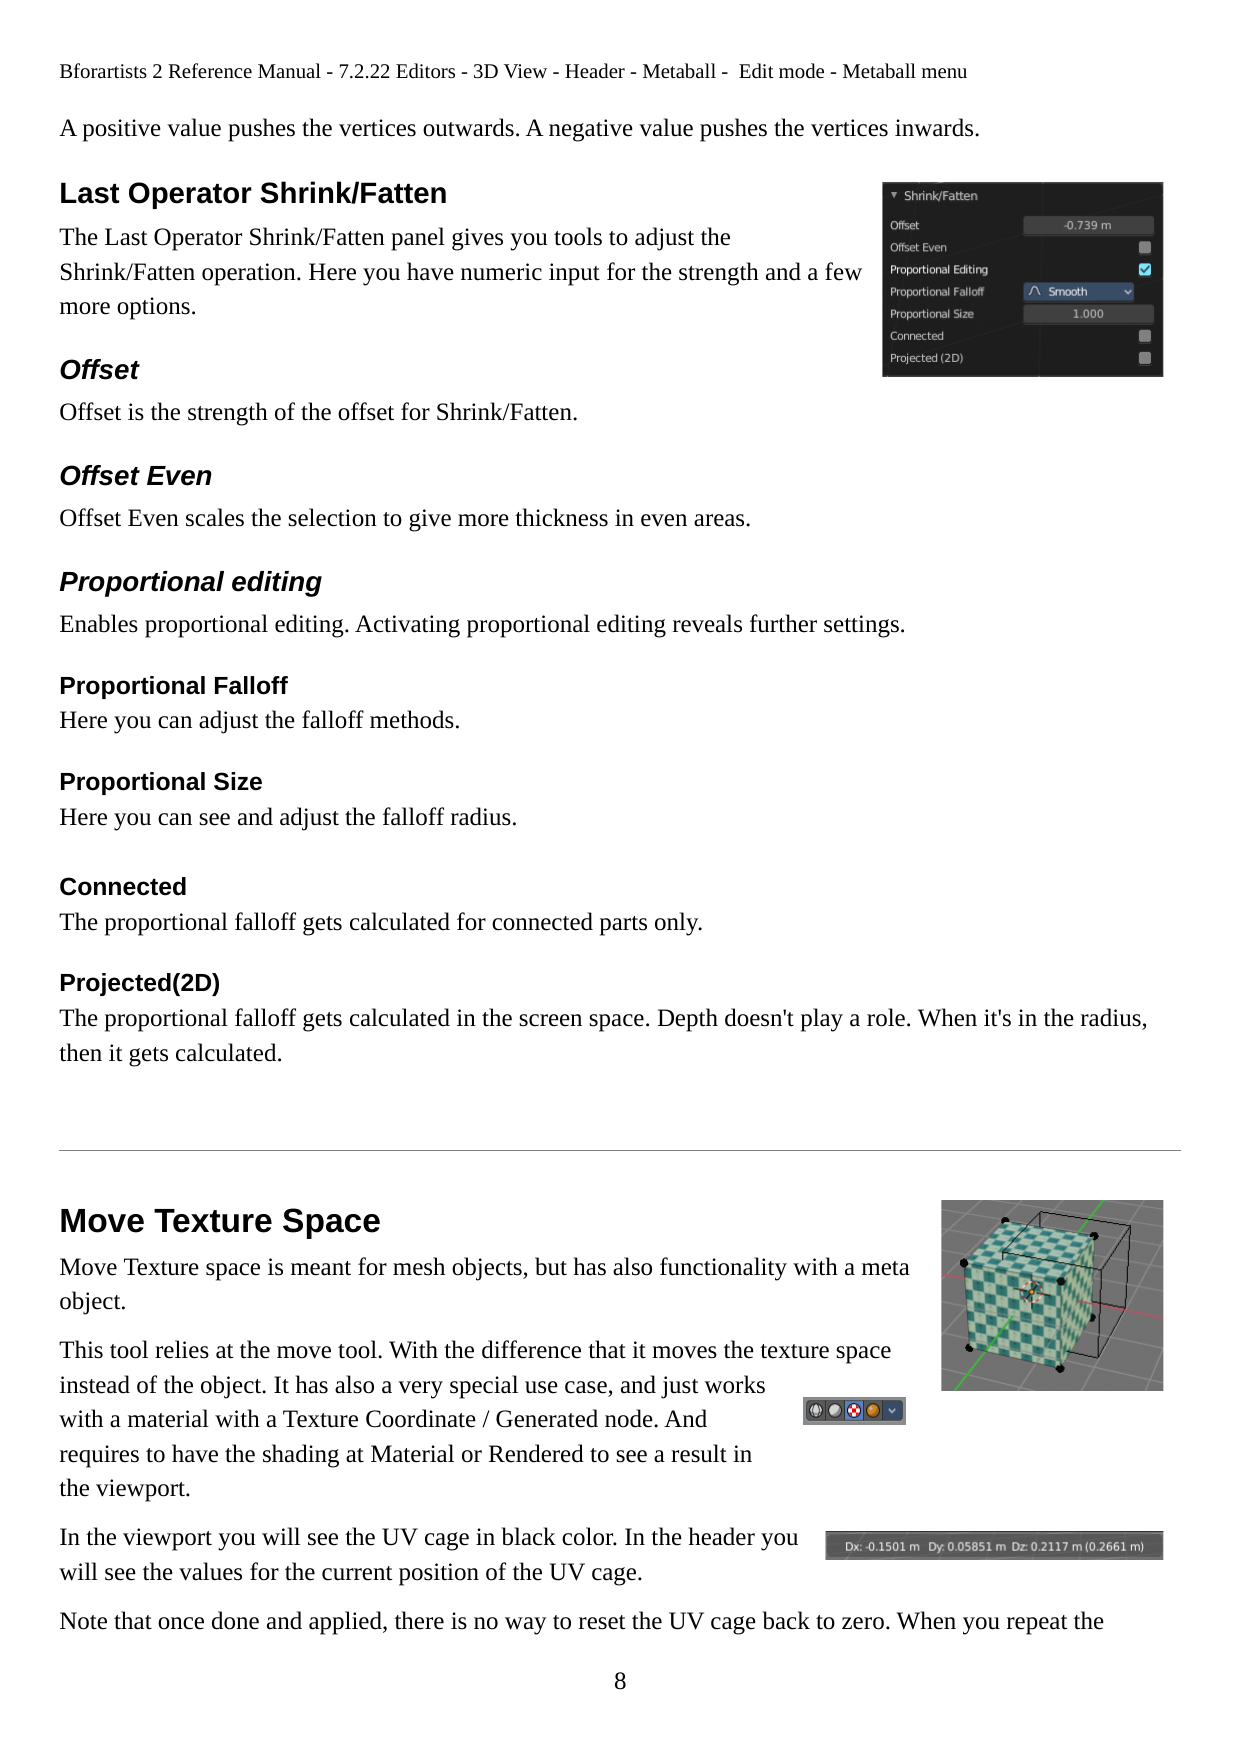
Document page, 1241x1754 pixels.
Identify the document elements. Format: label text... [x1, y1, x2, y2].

text Offset Even scales the selection to give more thickness in even areas. [59, 503, 1181, 532]
picture [882, 182, 1164, 377]
text Here you can see and adjust the falloff radius. [59, 802, 1181, 831]
text The proportional falloff gets calculated in the screen space. Depth doesn't play a role. When it's in the radius, then it gets calculated. [59, 1003, 1181, 1066]
subtitle Last Operator Shrink/Fatten [59, 176, 1181, 210]
subtitle Connected [59, 872, 1181, 901]
text The proportional falloff gets calculated for connected parts only. [59, 907, 1181, 936]
subtitle [1164, 1201, 1181, 1239]
subtitle Offset [59, 353, 1181, 385]
subtitle Proportional Falloff [59, 671, 1181, 699]
text Move Texture space is meant for mesh objects, but has also functionality with a meta object. [59, 1252, 941, 1315]
text In the viewport you will see the UV cage in black color. In the header you will see the values for the current position of the UV cage. [59, 1522, 1181, 1586]
text The Last Operator Shrink/Fatten panel gives you tools to adjust the Shrink/Fatten operation. Here you have numeric input for the strength and a few more options. [59, 222, 882, 320]
subtitle Projected(2D) [59, 968, 1181, 997]
text Enables proportional editing. Activating proportional editing reveals further settings. [59, 609, 1181, 638]
subtitle Move Texture Space [59, 1201, 941, 1239]
picture [803, 1397, 906, 1425]
text Here you can adjust the falloff methods. [59, 706, 1181, 734]
subtitle Proportional editing [59, 565, 1181, 597]
subtitle Offset Even [59, 459, 1181, 491]
text Note that once done and applied, there is no way to reset the UV cage back to zero. When you repeat the [59, 1606, 1181, 1635]
text A positive value pushes the vertices outwards. A negative value pushes the vertices inwards. [59, 113, 1181, 141]
picture [825, 1531, 1164, 1560]
text This tool relies at the move tool. With the difference that it moves the texture space instead of the object. It has also a very special use case, and just works with a material with a Texture Coordinate / Generated node. And requires to have the shading at Material or Rendered to see a result in the viewport. [59, 1335, 1181, 1502]
picture [941, 1200, 1164, 1391]
text Offset is the strength of the offset for Shrink/Fatten. [59, 397, 1181, 426]
subtitle Proportional Size [59, 767, 1181, 796]
